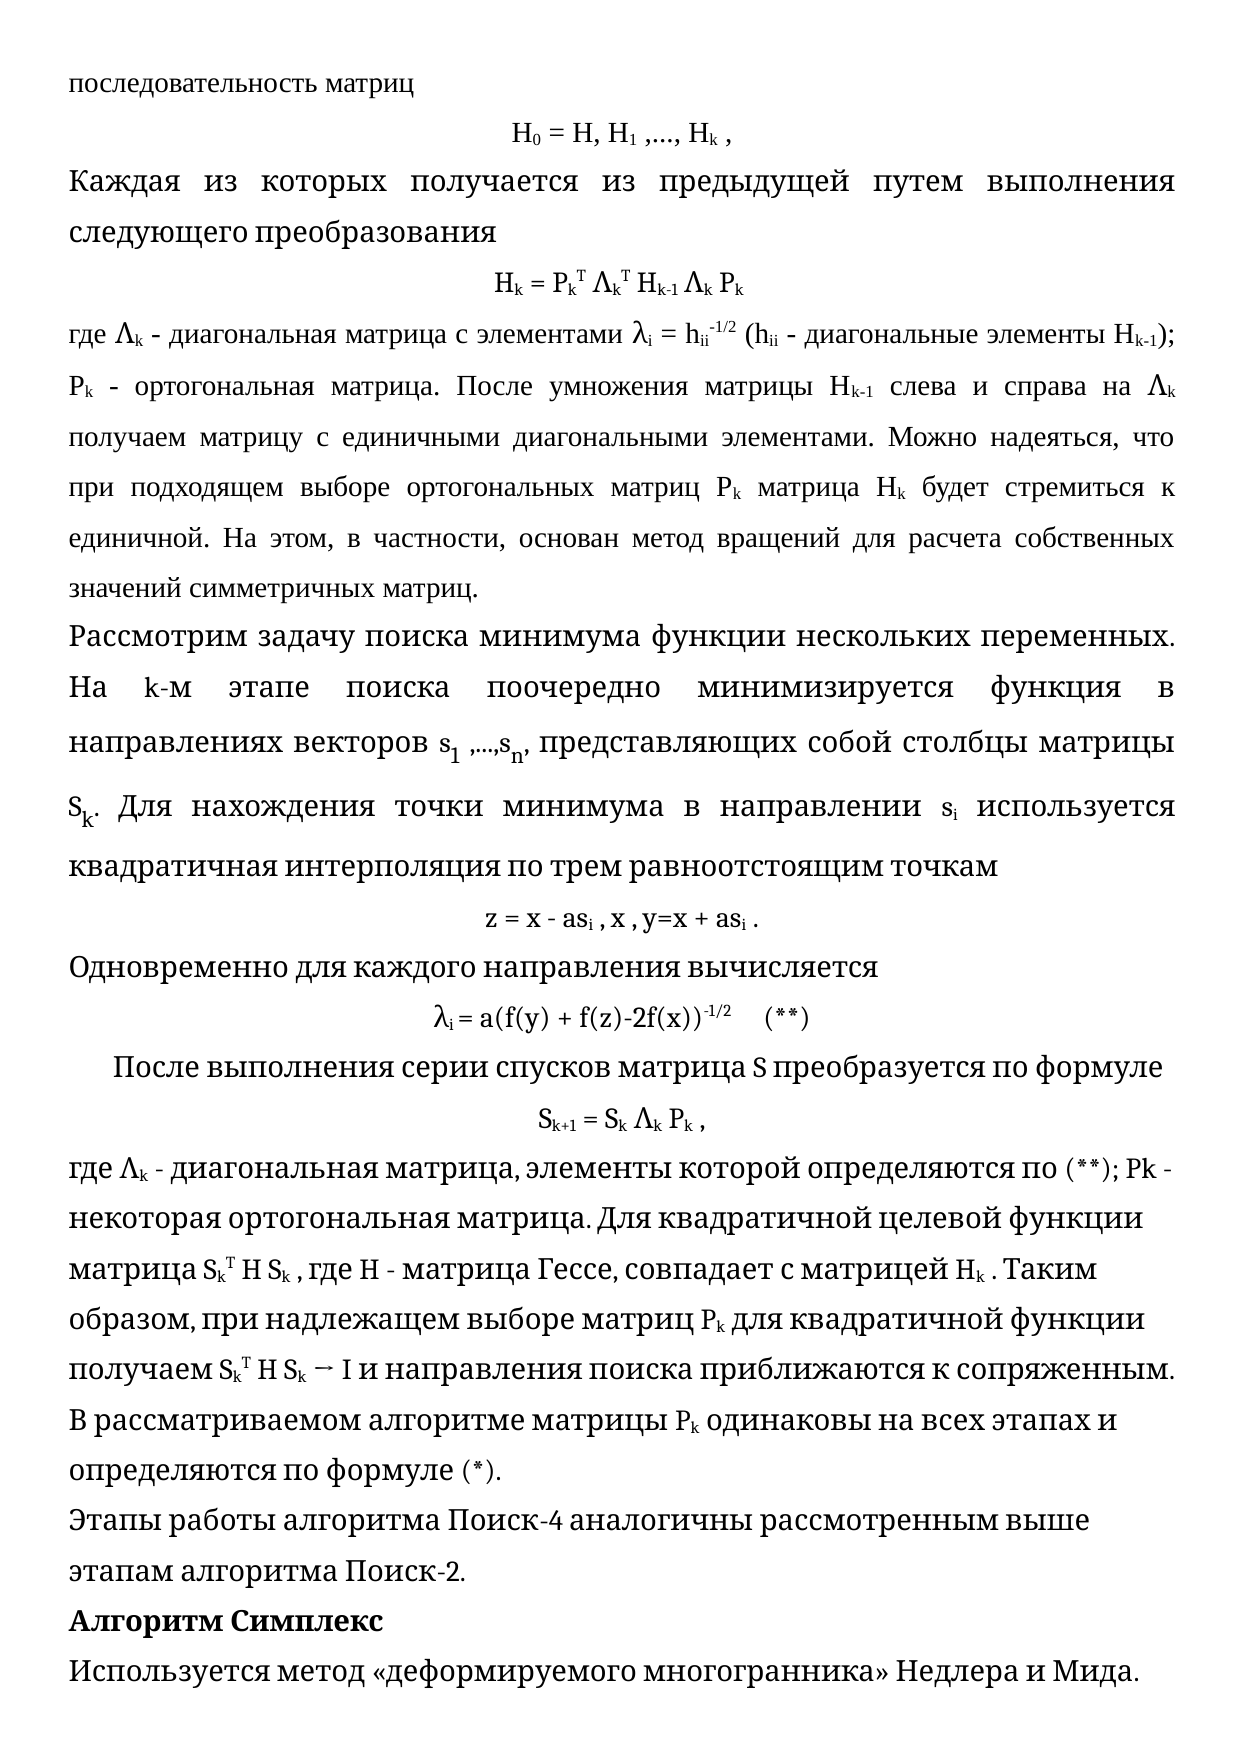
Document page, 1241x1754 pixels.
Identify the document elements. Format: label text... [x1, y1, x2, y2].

table_cell Блок оптимизации параметров модели предназначен для подбора таких параметров оптимизации, которые бы удовлетворяли необходимым значениям критериев оптимизации. Параметры оптимизации или оптимизируемые параметры — это независимые величины, значение которых подбирается блоком на основании существующих численных методов оптимизации, с целью соответствия определенных критериев оптимизации своим целевым значениям. Критерии оптимизации — избранные величины, к диапазону значений которых предъявляются определенные требования, и на значения которых прямо или косвенно влияют значения параметров оптимизации. Таким образом, задачу оптимизации можно сформулировать, как нахождение вектора параметров оптимизации, при которых критерии качества удовлетворяют своим ограничениям. Задача оптимизации плохо поддается формализации, поэтому для получения сколь-нибудь эффективных ее результатов, множество критериев и параметров оптимизации, имеющих разную физическую природу и диапазоны изменения, должны быть масштабированы и переведены к нормированным величинам. При наличии множества критериев, для формализации условия задачи оптимизации, обычно переходят от нескольких частных критериев q1, …, qm к одному общему критерию, который формируется в виде функции частных критериев. Такую процедуру называют свертыванием критериев. В результате получаем общий критерий (целевую функцию) f(x) = j (q1(x), ... , qm(x) ) в виде функции от оптимизируемых параметров. Решение задачи многокритериальной оптимизации сводится к минимизации этого критерия. Один из наиболее часто используемых способов свертывания частных критериев — средний степенной критерий оптимальности. Именно он используется для свертывания критериев оптимизации в SimInTech: При p=1 получим аддитивный критерий При p=2 получим квадратичный критерий При p, стремящемся к бесконечности, общий критерий сводится к наибольшему из нормированных частных критериев (минимаксный критерий) При p=0, логарифмируя выражение общего критерия и переходя к пределу по p, стремящемуся к нулю, после применения правила Лопиталя получаем средний геометрический (мультипликативный) критерий оптимальности. Получив обобщенный критерий, можно приступать к решению задачи оптимизации. В SimInTech реализованы 3 наиболее подходящих для программной реализации алгоритма оптимизации, в которых решение о переходе в новую точку поиска принимается на основании сравнения значений критерия в двух точках. Алгоритм Поиск-2 Реализуется алгоритм деления шага пополам при одном оптимизируемом параметре (n = 1) и алгоритм преобразований матрицы направлений при n >1. Далее рассматривается алгоритм многомерного поиска. Направления поиска на k-том этапе задаются матрицей Sk. На очередном этапе производится серия спусков в направлениях векторов s1,...,sn, представляющих собой столбцы матрицы Sk . Векторы перемещений на каждом из спусков равны соответственно g₁s₁, ..., gnsn .. После выполнения спусков матрица направлений преобразуется по формуле Sk+1 = Sk Λk Pk где Λk - диагональная матрица, элементы которой равны λk = γi, если γi ≠0, и λk = 0.5, если γi = 0; Pk - ортогональная матрица. Умножение на ортогональную матрицу необходимо для изменения набора направлений поиска. Если на всех этапах Pk = I , то направления поиска не изменяются от этапа к этапу и мы имеем алгоритм покоординатного спуска. Очевидно, что выбор матриц Pk существенно влияет на эффективность поиска. Было испытано несколько различных способов выбора ортогональных матриц Pk , в том числе и случайный выбор. Лучшим оказался способ, при котором все матрицы Pk равны между собой и определяются в виде * Рассмотрим этапы алгоритма в многомерном случае. Начальная матрица направлений задается диагональной с элементами на главной диагонали, равными начальным приращениям по параметрам. Выполнить цикл для i=1, …, n: 2.1 Выполнить пробный щаг в направлении si: y=x+si Если этот шаг удачный (f(y)<f(x)), перейти к пункту 2.3. 2.2 Выполнить пробный шаг в противоположном направлении: y=x-si Если оба пробных шага оказались неудачными, принять λ=0.5 и перейти к пункту 2.4 2.3 Выполнить спуск в выбранном направлении, в результате получим новую точку поиска x=x+γsi, принять λ=|γ| 2.4 Принять si= λsi. Перейти к следующему значению счетчика цикла либо выйти из цикла (если i=n). Умножить матрицу направлений S на ортогональную матрицу P, задаваемую выражением (*). При выполнении условия окончания поиска завершить работу алгоритма, в противном случае — перейти к п.2 с новыми значениями вектора x и матрицы S. Поиск прекращается при выполнении одного из следующих условий: -целевая функция достигла минимума (все требования выполняются); -превышено заданное число вычислений целевой функции; -приращения по каждому из параметров стали меньше заданного значения; -принудительный останов. Алгоритм Поиск-4 Реализуется алгоритм квадратичной интерполяции при одном оптимизируемом параметре (n = 1) и алгоритм преобразований вращения и растяжения-сжатия (n >1). Рассмотрим алгоритм при n > 1. Он основан на выполнении преобразований растяжения - сжатия и преобразований вращения для такого преобразования системы координат, при котором матрица вторых производных (матрица Гессе) приближается к единичной, а направления поиска становятся сопряженными. Этот алгоритм использует квадратичную интерполяцию. Пусть H - симметричная положительно-определенная матрица. Будем строить последовательность матриц H0 = H, H1 ,..., Hk , Каждая из которых получается из предыдущей путем выполнения следующего преобразования Hk = PkT ΛkT Hk-1 Λk Pk где Λk - диагональная матрица с элементами λi = hii-1/2 (hii - диагональные элементы Hk-1); Pk - ортогональная матрица. После умножения матрицы Hk-1 слева и справа на Λk получаем матрицу с единичными диагональными элементами. Можно надеяться, что при подходящем выборе ортогональных матриц Pk матрица Hk будет стремиться к единичной. На этом, в частности, основан метод вращений для расчета собственных значений симметричных матриц. Рассмотрим задачу поиска минимума функции нескольких переменных. На k-м этапе поиска поочередно минимизируется функция в направлениях векторов s1 ,...,sn, представляющих собой столбцы матрицы Sk. Для нахождения точки минимума в направлении si используется квадратичная интерполяция по трем равноотстоящим точкам z = x - asi , x , y=x + asi . Одновременно для каждого направления вычисляется λi = a(f(y) + f(z)-2f(x))-1/2 (**) После выполнения серии спусков матрица S преобразуется по формуле Sk+1 = Sk Λk Pk , где Λk - диагональная матрица, элементы которой определяются по (**); Pk - некоторая ортогональная матрица. Для квадратичной целевой функции матрица SkT H Sk , где H - матрица Гессе, совпадает с матрицей Hk . Таким образом, при надлежащем выборе матриц Pk для квадратичной функции получаем SkT H Sk → I и направления поиска приближаются к сопряженным. В рассматриваемом алгоритме матрицы Pk одинаковы на всех этапах и определяются по формуле (*). Этапы работы алгоритма Поиск-4 аналогичны рассмотренным выше этапам алгоритма Поиск-2. Алгоритм Симплекс Используется метод «деформируемого многогранника» Недлера и Мида. В методе Нелдера-Мида минимизируется функция n независимых переменных с использованием n+1 вершин деформируемого многогранника. Каждая вершина может быть идентифицирована вектором x . Вершина (точка), в которой значение f(x) максимально, проектируется через центр тяжести (центроид) оставшихся вершин. Улучшенные (меньшие) значения целевой функции находятся последовательной заменой точки с максимальным значением f(x) на более “хорошие” точки, пока не будет найден минимум f(x). Далее кратко излагается суть алгоритма. Пусть xi(k) = [xi1(k),..., xij(k),..., xin(k)]T, i = 1,..., n+1, является i-й вершиной (точкой) на k-том этапе поиска, k = 0, 1,..., и пусть значение целевой функции в xi(k) равно f(xi(k)). Также отметим векторы многогранника, которые дают максимальное и минимальное значения. Определим f(xh(k)) = max{f(x1(k)),...,f(xn+1(k))}, где xh(k) = xi(k) , и f(xl(k)) = min{f(x1(k)),...,f(xn+1(k)), где xl(k) = xi(k) . Поскольку многогранник в En состоит из (n+1) вершин x1,...,xn+1, пусть xn+2 будет центром тяжести всех вершин, исключая xh. Тогда координаты этого центра определяются формулой xn+2,j(k) = (1/n)[(Sxij(k))-xhj(k) ], i = 1,..., n+1; j =1,..., n; где индекс j обозначает координатное направление. Начальный симплекс обычно (не всегда) выбирается в виде регулярного симплекса, причем начало координат можно поместить в центр тяжести. Процедура отыскания вершины в En , в которой f(x) имеет лучшее значение, состоит из следующих операций. Отражение - проектирование xh(k) через центр тяжести в соответствии с выражением xn+3(k) = xn+2(k) +a(xn+2(k)-xh(k)) (***) где a является коэффициентом отражения; xn+2(k) - центр тяжести, вычисляемый по формуле (***); xh(k) - вершина, в которой функция f(x) принимает наибольшее из n+1 ее значений на k- том этапе. Растяжение. Эта операция состоит в следующем: если f(xn+3(k)) <= f(xl(k)), то вектор(xn+3(k)-xn+2(k)) растягивается в соответствии с соотношением xn+4(k)= xn+2(k) +g(xn+3(k)-xn+2(k)), где g >1 представляет собой коэффициент растяжения. Если f(xn+4(k)) <f(xl(k)) , то xh(k) заменяется на xn+4(k) и процедура продолжается снова с операции 1 при k = k+1. В противном случае xh(k) заменяется на xn+3(k) и также осуществляется переход к операции 1 при k = k+1. Сжатие. Если f(xn+3(k)) > f(xi(k)) для всех i < > h , то вектор (xh(k)-xn+2(k)) сжимается в соответствии с формулой xn+5(k)= xn+2(k) +b(xh(k)-xn+2(k)), где 0 < b <1 представляет собой коэффициент сжатия. Затем xh(k) заменяем на xn+5(k) и возвращаемся к операции 1 для продолжения поиска на (k+1) шаге. Редукция. Если f(xn+5(k)) > f(xh(k)), все векторы (xi(k)-xl(k)), i = 1, ..., n +1, уменьшаются в 2 раза с отсчетом от xl(k) в соответствии с формулой xi(k) = xl(k) +0.5(xi(k)-xl(k)), i = 1, ..., n+1. Затем возвращаемся к операции 1 для продолжения поиска на (k + 1) шаге. Критерий окончания поиска- проверка условия {[1/(n+1)]S [f(xi(k))-f(xn+2(k))]2}1/2 ≤ e , где e - произвольное малое число, а f(xn+2(k)) - значение целевой функции в центре тяжести xn+2(k). На процесс оптимизации оказывают влияние коэффициенты отражения a, растяжения g и сжатия b. Коэффициент отражения a используется для проектирования вершины с наибольшим значением f(x) через центр тяжести деформируемого многогранника. Коэффициент g вводится для растяжения вектора поиска в случае, если отражение дает вершину со значением f(x) меньшим, чем наименьшее значение f(x), полученное до отражения. Коэффициент сжатия b используется для уменьшения вектора поиска, если операция отражения не привела к вершине со значением f(x), меньшим, чем второе по величине (после наибольшего) значение f(x), полученное до отражения. Таким образом, с помощью операций растяжения или сжатия размеры и форма деформируемого многогранника масштабируются так, чтобы они удовлетворяли топологии решаемой задачи. После того, как деформируемый многогранник подходящим образом масштабируется, его размеры должны поддерживаться неизменными, пока изменения в топологии задачи не потребуют применения многогранника другой формы. Анализ, проведенный Нелдером и Мидом, показал, что компромиссное значение a = 1. Ими также рекомендованы значения b = 0.5, g = 2. Более поздние исследования показали, что рекомендуются диапазоны 0.4≤ b ≤ 0.6, 2.8 ≤ g ≤3.0, причем при 0< b < 0.4 существует вероятность того, что из-за уплощения многогранника будет иметь место преждевременное окончание процесса, а при b>0.6 может потребоваться большее число шагов для достижения окончательного решения. Работа с блоком оптимизации. На вход блока подается вектор критериев оптимизации. На основании их значений, используя численные методы оптимизации, происходит подбор значения вектора параметров оптимизации так, чтобы значения критериев лежали в необходимом диапазоне. Рассмотрим примеры использования блока оптимизации параметров модели. В пакет поставки SimInTech входит набор демонстрационных проектов, в том числе показывающих работу блока оптимизации. Проекты находятся по адресу C:\SimInTech\Demo\Automatic\Оптимизация Откроем Оптимизация в динамике.prt Синусоидальный сигнал подается на две системы — эталонную и настраиваемую. Далее вычитатель определяет сигнал рассогласования между системами и подает его на вход блока оптимизации, который, осуществляя сравнения сигнала рассогласования с его целевым значением, а также применяя методы численной оптимизации, генерирует на выходе некий корректирующий множитель, на который домножается сигнал настраиваемой системы с целью минимизации отклонения от эталонной. В данном случае параметром оптимизации является некий корректирующий коэффициент, а критерием оптимизации — величина рассогласования между выходами эталонной и настраиваиваемой системами. В ходе динамического расчета в течение одного цикла моделирования системы, блок оптимизации подбирает такой корректирующий коэффициент для настраиваемой системы, что сигнал рассогласования между эталонной и настраиваемой системами стремится к нулю. Второй пример Оптимизация с повторениями расчётов.prt показывает работу блока в режиме повторения расчетов. В данном примере источник равномерного шума аналогично подается на две системы — некую эталонную и настраиваемую. Затем вычитатель формирует сигнал рассогласования, подаваемый на блок RMS, считающий среднеквадратичное отклонение сигнала рассогласования за один полный цикл расчета системы. Блок оптимизации рассчитывает корректирующий коэффициент, пытаясь минимизировать среднеквадратичное отклонение. В итоге, за несколько последовательных расчетов модели, сигнал рассогласования стал стремиться к нулю, и форма сигналов практически совпала. Таким образом системе понадобилось 5 последовательных расчетов, чтобы скорректировать сигнал настраиваемой системы так , чтобы он совпадал с эталонной. Рассмотрим настройки блока оптимизации: Режим оптимизации параметров — оптимизация осуществляется либо динамически в течение одного цикла моделирования системы, изменяя параметр оптимизации прямо в ходе моделирования, либо по полному переходному процессу системы с помощью серии последовательных циклов моделирования, в каждом из которых обновляется значение оптимизируемого параметра. Периодично анализа критериев оптимизации при расчете в динамике, сек — как часто в ходе моделирования будет происходить анализ критериев и следовательно изменение значения оптимизируемого параметра. Опция имеет смысл только при установленном динамическом режиме оптимизации параметров. Начальные приближения выходов блока — начальные значения оптимизируемых параметров с которых начинается расчет. Минимальные значения выходов блока — показывает минимальные значения, которые могут принимать оптимизируемые параметры. Максимальные значения выходов блока — показывает максимальные значения, которые могут принимать оптимизируемые параметры. Абсолютная точность подбора значений выходов — минимальный щаг, с которым могут изменяться выходные величины. Начальные приращения значений выходов — величина изменения значений выходов на первом шаге подбора. Минимальные значения входных критериев оптимизации — нижняя граница целевого диапазона критериев оптимизации. Задается в виде линейного массива, если критериев больше одного. Максимальные значения входных критериев оптимизации — верхняя граница целевого диапазона критериев оптимизации. Задается в виде линейного массива, если критериев больше одного. Тип суммарного критерия оптимизации — метод свертывания критериев, для формирования целевой функции. Метод оптимизации — используемый численный метод оптимизации. Максимальное количество повторных моделирований при расчете по полному переходному процессу — максимальное число повторных моделирований в ходе которых алгоритм будет пытаться подобрать оптимальные параметры. Если по окончании указанного числа расчетов, не были найдены значения параметров, удовлетворяющие критериям оптимизации, то расчет прерывается. Опция применима только если выбран режим оптимизации «По полному переходному процессу» Количество серий случайных испытаний для стохастического метода - Количество случайных испытаний в одной серии для стохастического метода - Выдача информации о процессе оптимизации — включение опции означает выдачу информационных сообщений о значении параметров и критериев оптимизации после каждого их изменения в процессе расчета системы. <страница справки в разработке> [63, 59, 1181, 1695]
